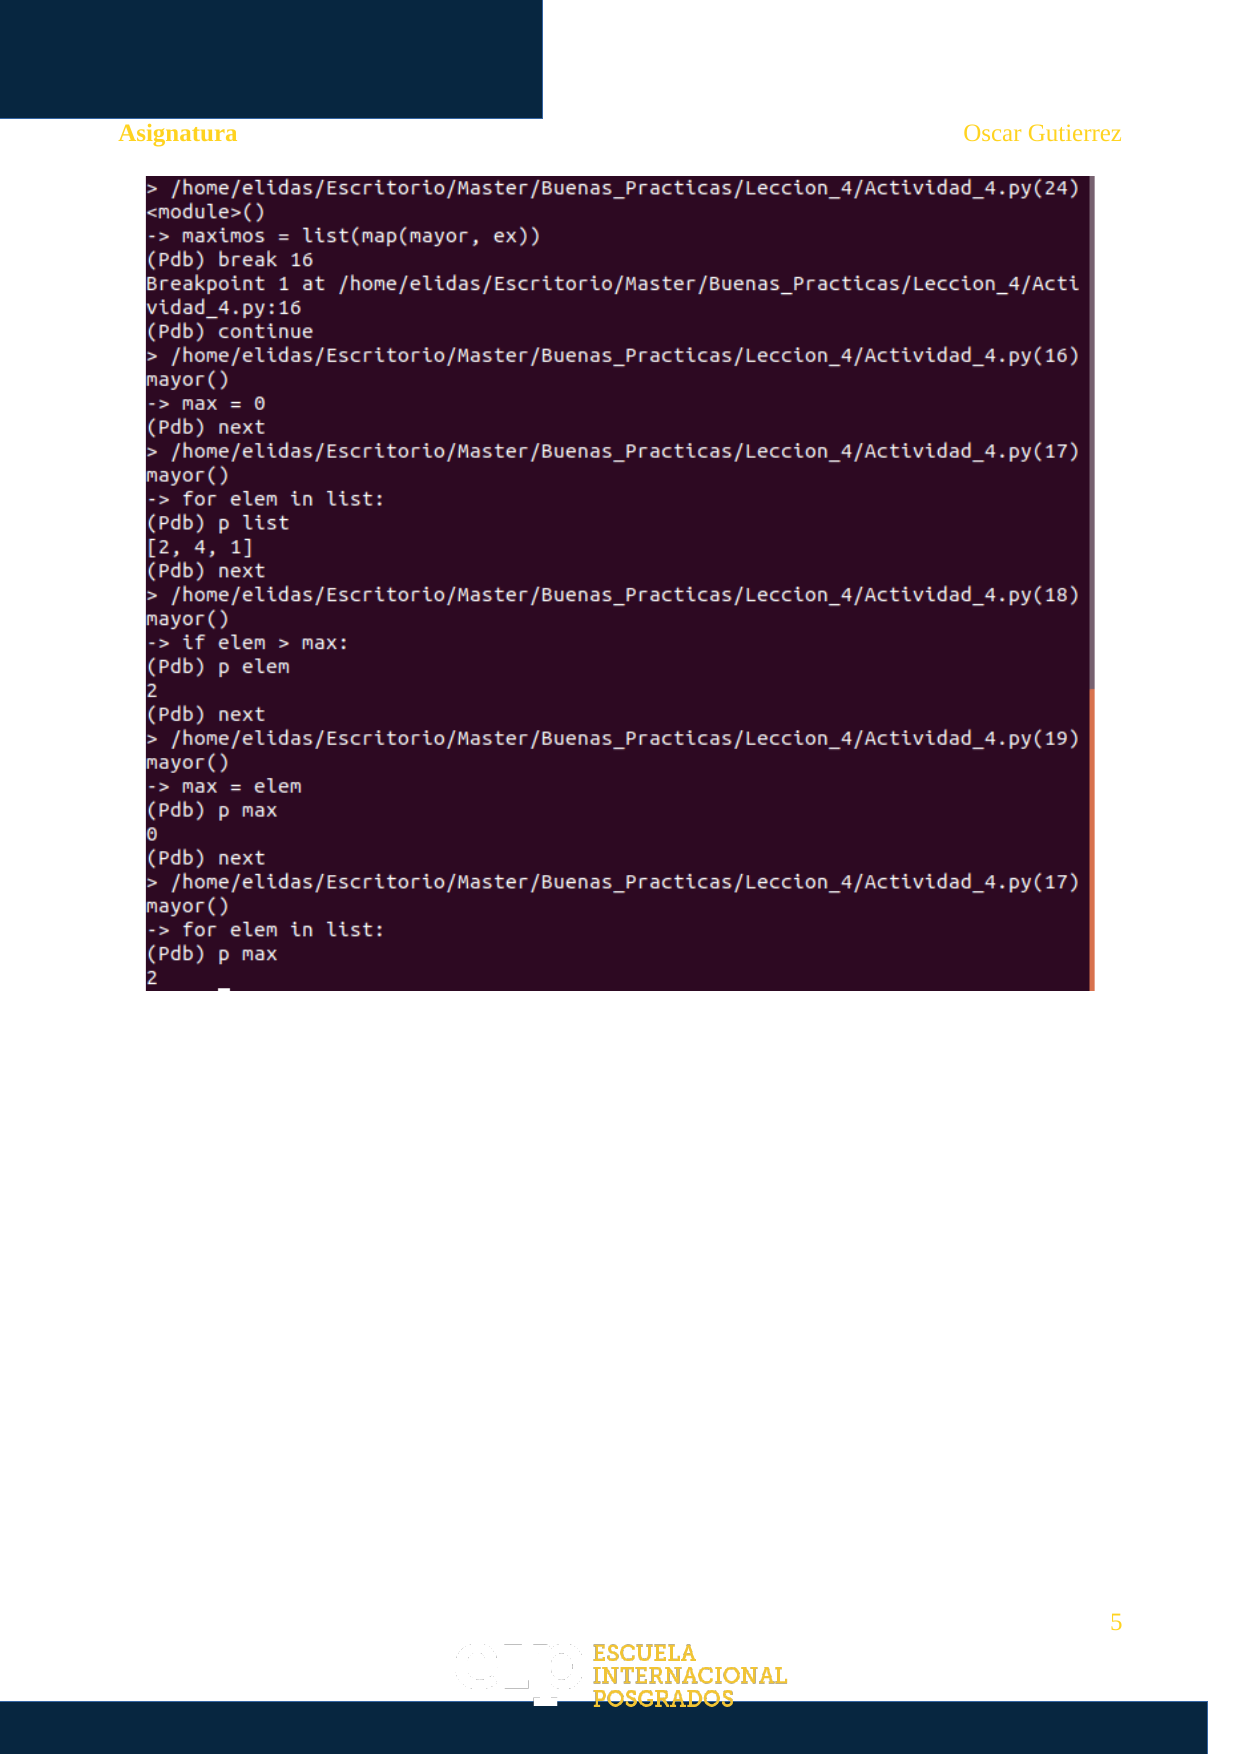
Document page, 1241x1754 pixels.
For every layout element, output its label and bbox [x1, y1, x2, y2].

picture [452, 1614, 788, 1712]
picture [145, 176, 1095, 991]
